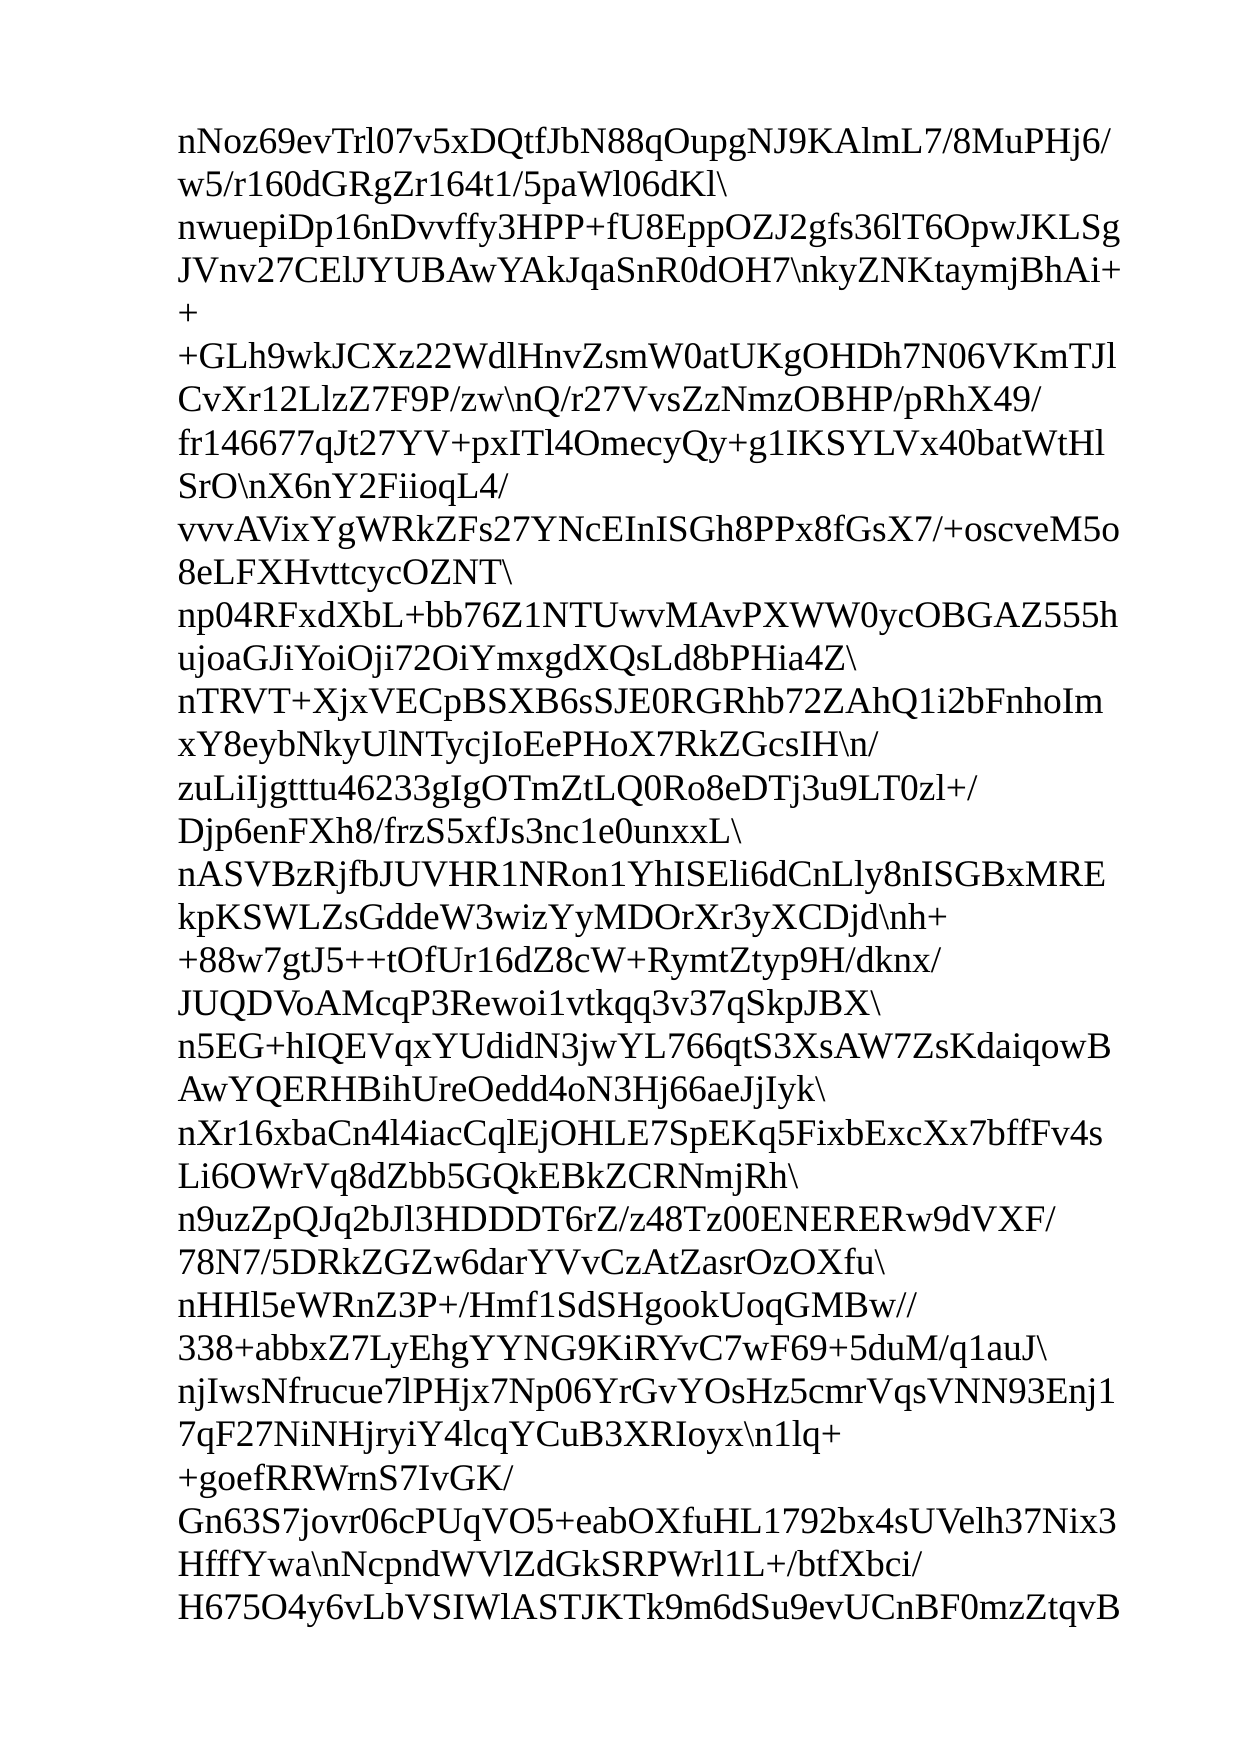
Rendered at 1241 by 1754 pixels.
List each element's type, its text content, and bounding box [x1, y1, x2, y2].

list nNoz69evTrl07v5xDQtfJbN88qOupgNJ9KAlmL7/8MuPHj6/w5/r160dGRgZr164t1/5paWl06dKl\nwuepiDp16nDvvffy3HPP+fU8EppOZJ2gfs36lT6OpwJKLSgJVnv27CElJYUBAwYAkJqaSnR0dOH7\nkyZNKtaymjBhAi+++GLh9wkJCXz22WdlHnvZsmW0atUKgOHDh7N06VKmTJlCvXr12LlzZ7F9P/zw\nQ/r27VvsZzNmzOBHP/pRhX49/fr146677qJt27YV+pxITl4OmecyQy+g1IKSYLVx40batWtHlSrO\nX6nY2FiioqL4/vvvAVixYgWRkZFs27YNcEInISGh8PPx8fGsX7/+oscveM5o8eLFXHvttcycOZNT\np04RFxdXbL+bb76Z1NTUwvMAvPXWW0ycOBGAZ555hujoaGJiYoiOji72OiYmxgdXQsLd8bPHia4Z\nTRVT+XjxVECpBSXB6sSJE0RGRhb72ZAhQ1i2bFnhoImxY8eybNkyUlNTycjIoEePHoX7RkZGcsIH\n/zuLiIjgtttu46233gIgOTmZtLQ0Ro8eDTj3u9LT0zl+/Djp6enFXh8/frzS5xfJs3nc1e0unxxL\nASVBzRjfbJUVHR1NRon1YhISEli6dCnLly8nISGBxMREkpKSWLZsGddeW3wizYyMDOrXr3yXCDjd\nh++88w7gtJ5++tOfUr16dZ8cW+RymtZtyp9H/dknx/JUQDVoAMcqP3Rewoi1vtkqq3v37qSkpJBX\n5EG+hIQEVqxYUdidN3jwYL766qtS3XsAW7ZsKdaiqowBAwYQERHBihUreOedd4oN3Hj66aeJjIyk\nXr16xbaCn4l4iacCqlEjOHLE7SpEKq5FixbExcXx7bffFv4sLi6OWrVq8dZbb5GQkEBkZCRNmjRh\n9uzZpQJq2bJl3HDDDT6rZ/z48Tz00ENERERw9dVXF/78N7/5DRkZGZw6darYVvCzAtZasrOzOXfu\nHHl5eWRnZ3P+/Hmf1SdSHgookUoqGMBw//338+abbxZ7LyEhgYYNG9KiRYvC7wF69+5duM/q1auJ\njIwsNfrucue7lPHjx7Np06YrGvYOsHz5cmrVqsVNN93Enj17qF27NiNHjryiY4lcqYCuB3XRIoyx\n1lq++goefRRWrnS7IvGK/Gn63S7jovr06cPUqVO5+eabOXfuHL1792bx4sUVelh37Nix3HfffYwa\nNcpndWVlZdGkSRPWrl1L+/btfXbci/H675O4y6vLbVSIWlASTJKTk9m6dSu9evUCnBF0mzZtqvB [177, 118, 1122, 1627]
